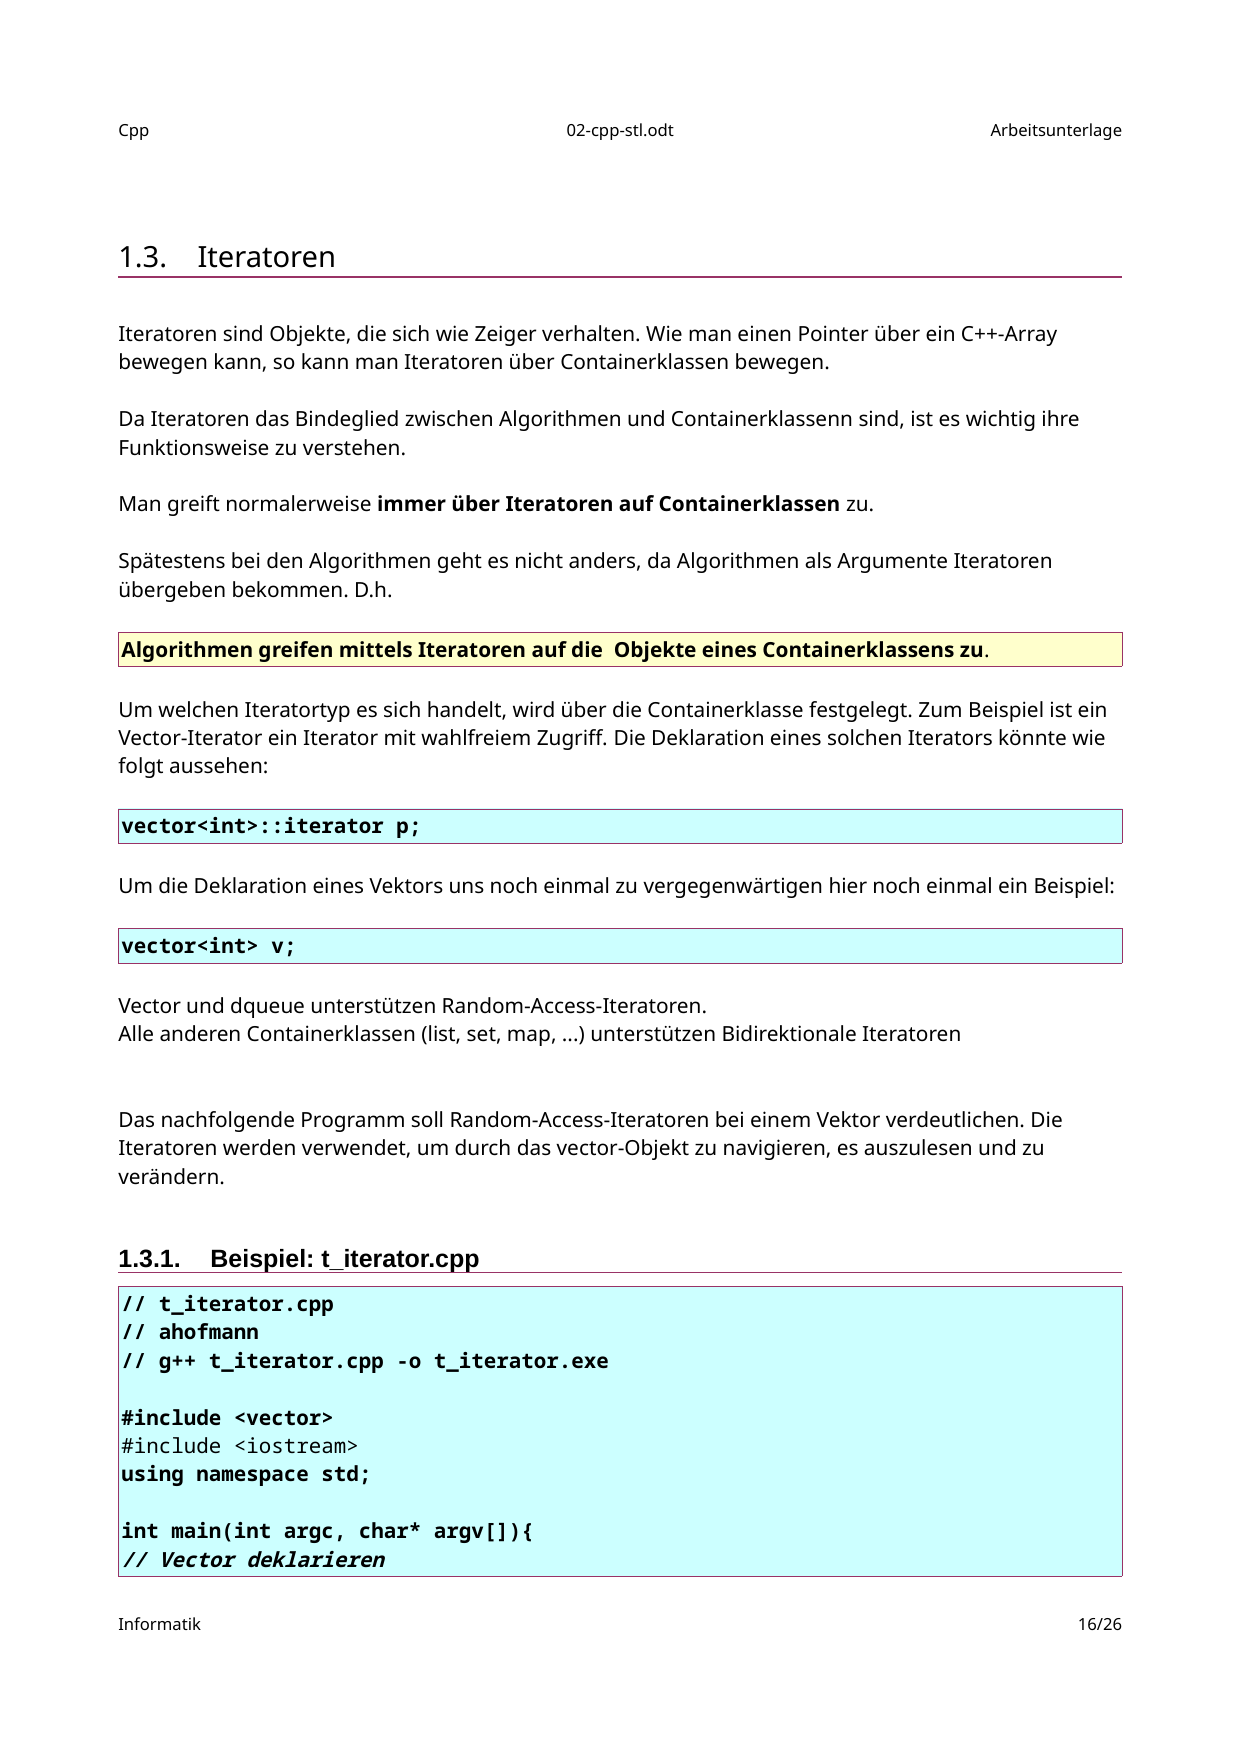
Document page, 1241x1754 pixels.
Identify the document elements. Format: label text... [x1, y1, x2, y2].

subtitle Beispiel: t_iterator.cpp [118, 1244, 1122, 1272]
text // g++ t_iterator.cpp -o t_iterator.exe [119, 1343, 1122, 1371]
text vector<int> v; [119, 929, 1122, 963]
text Vector und dqueue unterstützen Random-Access-Iteratoren. [118, 991, 1122, 1019]
text Spätestens bei den Algorithmen geht es nicht anders, da Algorithmen als Argumente Iteratoren übergeben bekommen. D.h. [118, 546, 1122, 603]
text // ahofmann [119, 1314, 1122, 1343]
text Alle anderen Containerklassen (list, set, map, ...) unterstützen Bidirektionale Iteratoren [118, 1019, 1122, 1048]
text vector<int>::iterator p; [119, 810, 1122, 843]
text Iteratoren sind Objekte, die sich wie Zeiger verhalten. Wie man einen Pointer über ein C++-Array bewegen kann, so kann man Iteratoren über Containerklassen bewegen. [118, 319, 1122, 376]
text // t_iterator.cpp [119, 1287, 1122, 1314]
text Algorithmen greifen mittels Iteratoren auf die Objekte eines Containerklassens zu. [119, 633, 1122, 666]
text Da Iteratoren das Bindeglied zwischen Algorithmen und Containerklassenn sind, ist es wichtig ihre Funktionsweise zu verstehen. [118, 404, 1122, 461]
subtitle Iteratoren [118, 236, 1122, 276]
text Man greift normalerweise immer über Iteratoren auf Containerklassen zu. [118, 489, 1122, 518]
text #include <vector> #include <iostream> using namespace std; int main(int argc, char* argv[]){ // Vector deklarieren [119, 1371, 1122, 1576]
text Das nachfolgende Programm soll Random-Access-Iteratoren bei einem Vektor verdeutlichen. Die Iteratoren werden verwendet, um durch das vector-Objekt zu navigieren, es auszulesen und zu verändern. [118, 1105, 1122, 1190]
text Um die Deklaration eines Vektors uns noch einmal zu vergegenwärtigen hier noch einmal ein Beispiel: [118, 871, 1122, 900]
text Um welchen Iteratortyp es sich handelt, wird über die Containerklasse festgelegt. Zum Beispiel ist ein Vector-Iterator ein Iterator mit wahlfreiem Zugriff. Die Deklaration eines solchen Iterators könnte wie folgt aussehen: [118, 695, 1122, 780]
